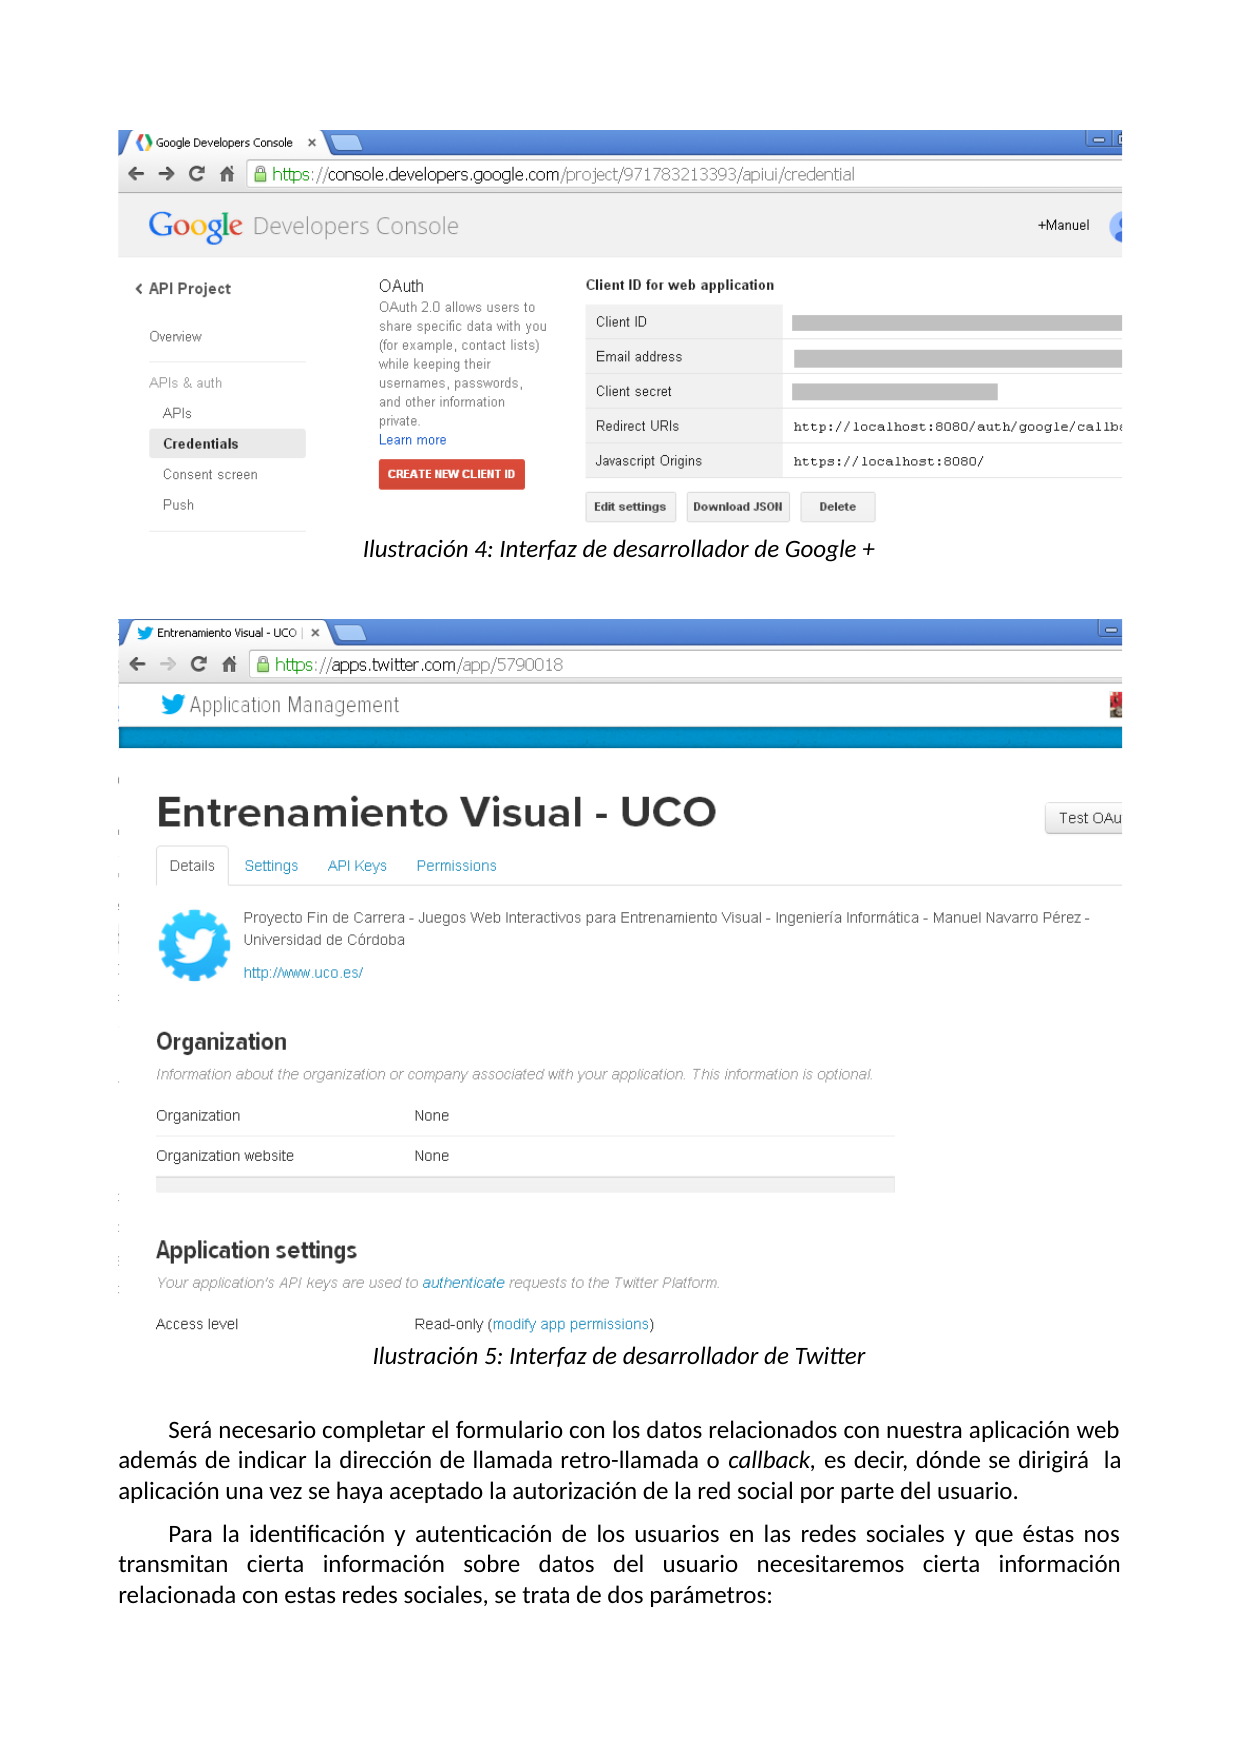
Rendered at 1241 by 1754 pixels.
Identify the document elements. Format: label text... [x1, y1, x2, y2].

text Para la identificación y autenticación de los usuarios en las redes sociales y que éstas nos transmitan cierta información sobre datos del usuario necesitaremos cierta información relacionada con estas redes sociales, se trata de dos parámetros: [118, 1518, 1122, 1610]
text Será necesario completar el formulario con los datos relacionados con nuestra aplicación web además de indicar la dirección de llamada retro-llamada o callback, es decir, dónde se dirigirá la aplicación una vez se haya aceptado la autorización de la red social por parte del usuario. [118, 1414, 1122, 1506]
text Ilustración 5: Interfaz de desarrollador de Twitter [118, 1341, 1122, 1371]
text Ilustración 4: Interfaz de desarrollador de Google + [118, 534, 1122, 564]
